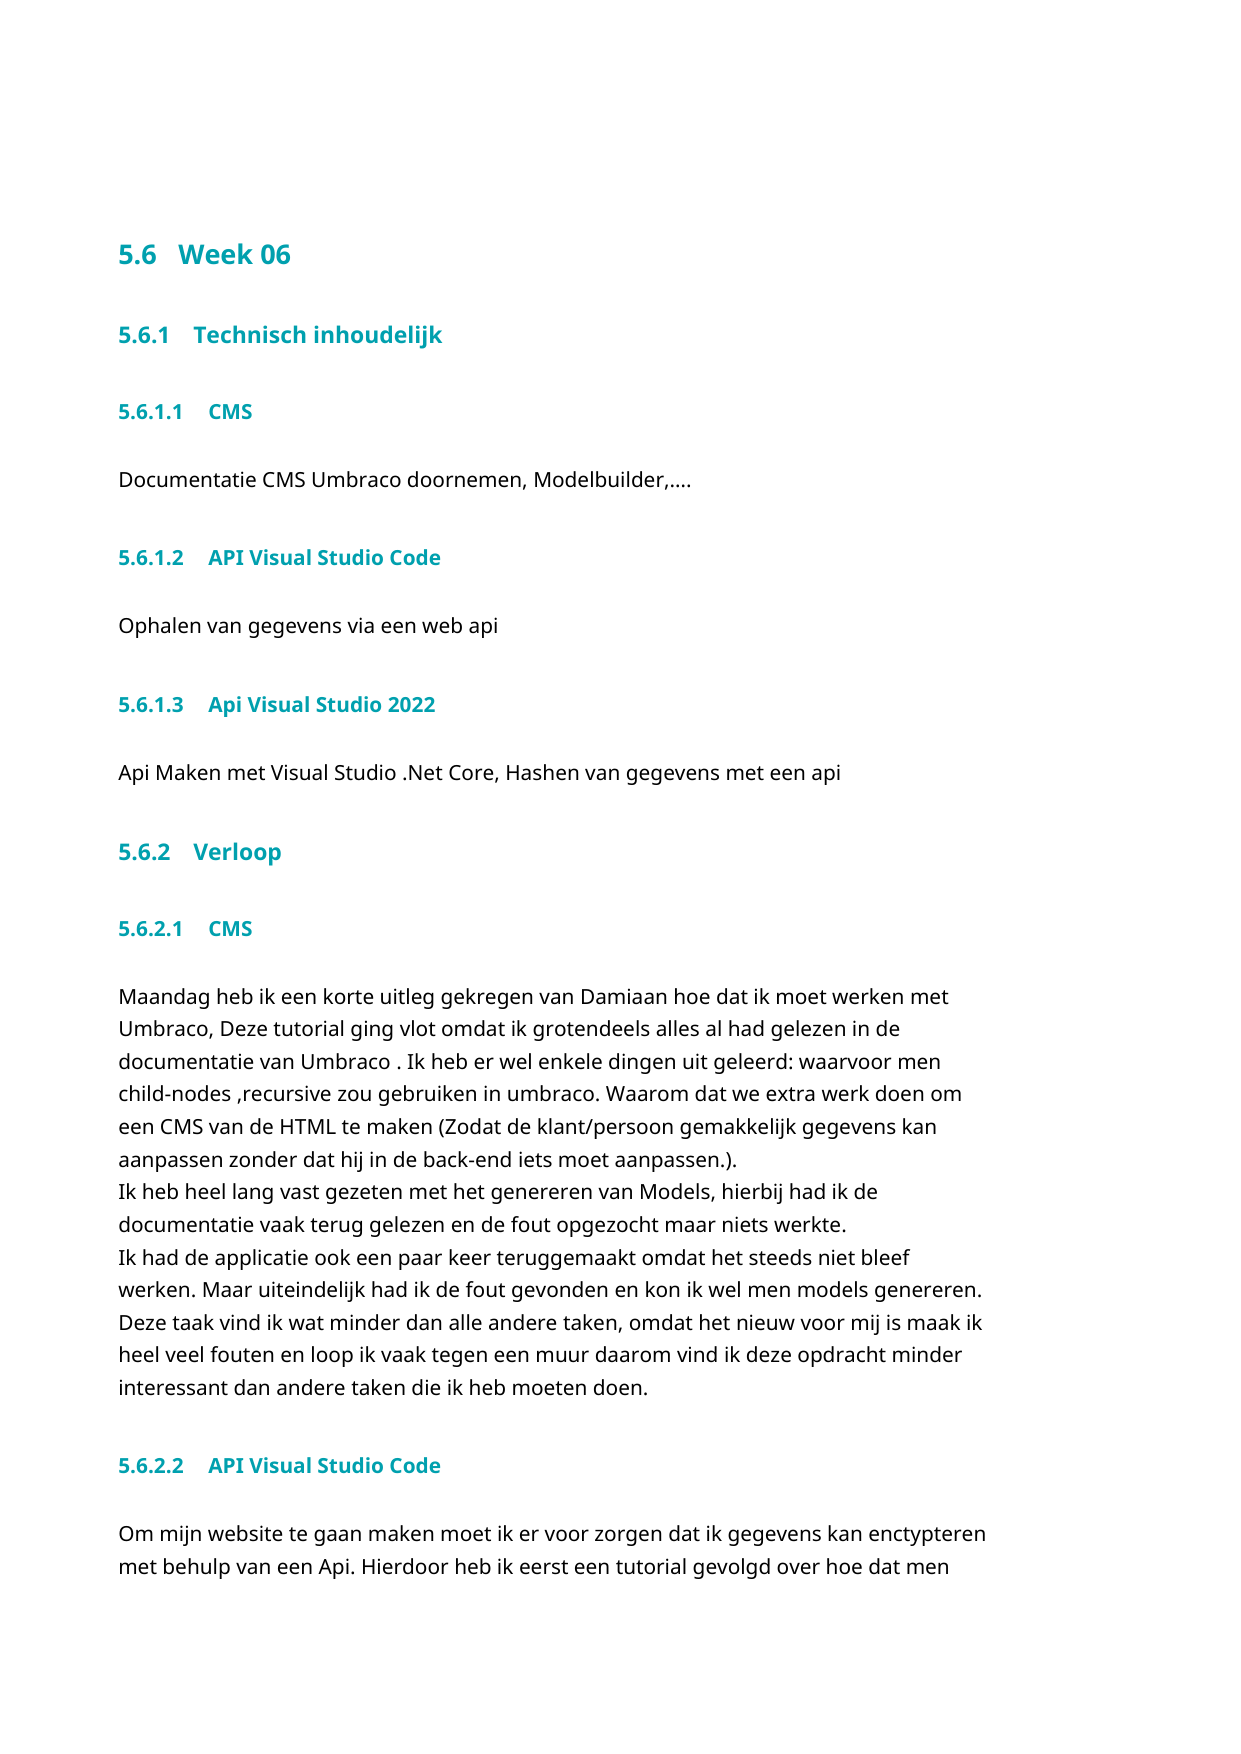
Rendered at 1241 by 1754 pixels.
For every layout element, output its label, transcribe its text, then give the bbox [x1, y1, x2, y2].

subtitle Week 06 [118, 235, 992, 272]
subtitle Technisch inhoudelijk [118, 319, 992, 350]
text Maandag heb ik een korte uitleg gekregen van Damiaan hoe dat ik moet werken met Umbraco, Deze tutorial ging vlot omdat ik grotendeels alles al had gelezen in de documentatie van Umbraco . Ik heb er wel enkele dingen uit geleerd: waarvoor men child-nodes ,recursive zou gebruiken in umbraco. Waarom dat we extra werk doen om een CMS van de HTML te maken (Zodat de klant/persoon gemakkelijk gegevens kan aanpassen zonder dat hij in de back-end iets moet aanpassen.). Ik heb heel lang vast gezeten met het genereren van Models, hierbij had ik de documentatie vaak terug gelezen en de fout opgezocht maar niets werkte. Ik had de applicatie ook een paar keer teruggemaakt omdat het steeds niet bleef werken. Maar uiteindelijk had ik de fout gevonden en kon ik wel men models genereren. Deze taak vind ik wat minder dan alle andere taken, omdat het nieuw voor mij is maak ik heel veel fouten en loop ik vaak tegen een muur daarom vind ik deze opdracht minder interessant dan andere taken die ik heb moeten doen. [118, 982, 992, 1401]
text Documentatie CMS Umbraco doornemen, Modelbuilder,…. [118, 465, 992, 493]
text Om mijn website te gaan maken moet ik er voor zorgen dat ik gegevens kan enctypteren met behulp van een Api. Hierdoor heb ik eerst een tutorial gevolgd over hoe dat men [118, 1519, 992, 1581]
subtitle Verloop [118, 836, 992, 867]
subtitle CMS [118, 914, 992, 942]
subtitle Api Visual Studio 2022 [118, 690, 992, 718]
subtitle CMS [118, 397, 992, 425]
subtitle API Visual Studio Code [118, 1451, 992, 1480]
subtitle API Visual Studio Code [118, 543, 992, 572]
text Ophalen van gegevens via een web api [118, 611, 992, 640]
text Api Maken met Visual Studio .Net Core, Hashen van gegevens met een api [118, 758, 992, 786]
